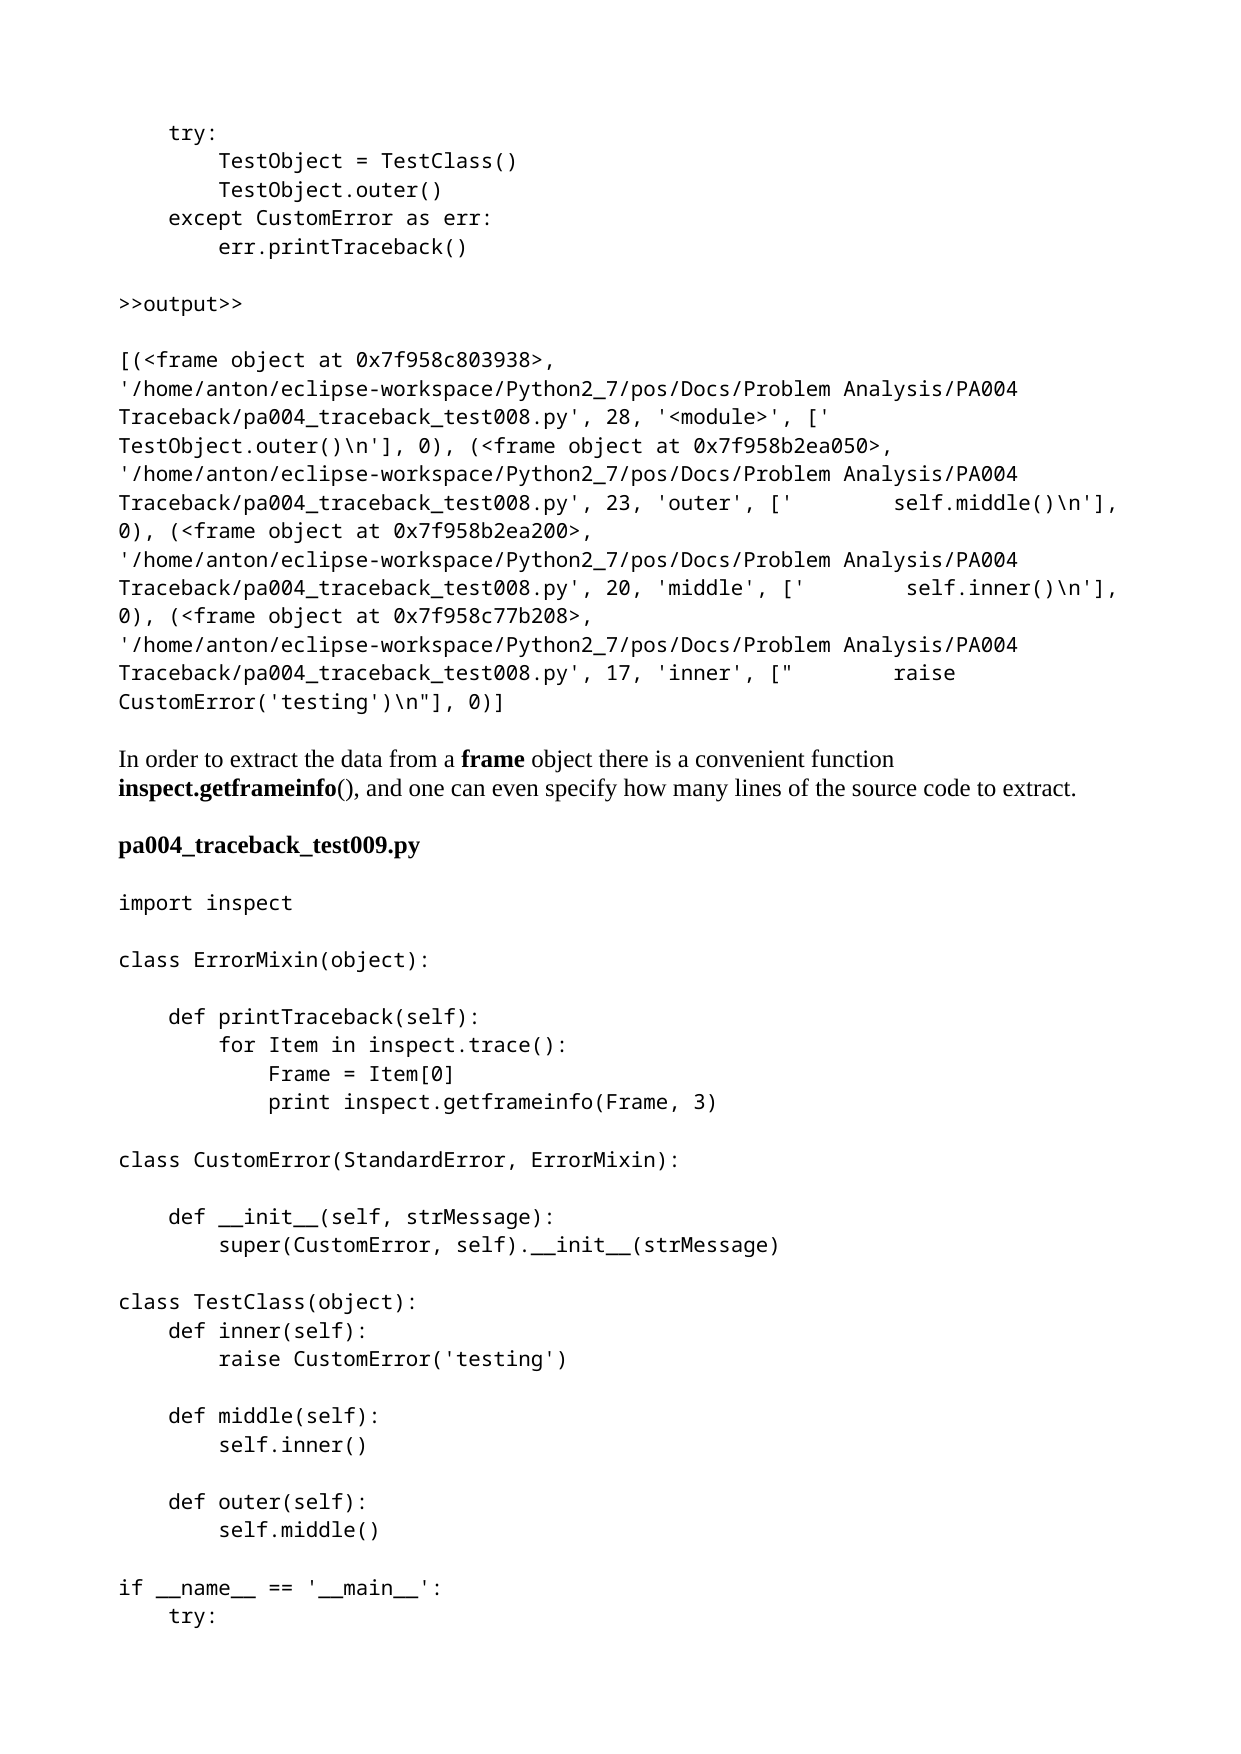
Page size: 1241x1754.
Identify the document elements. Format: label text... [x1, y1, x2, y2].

text except CustomError as err: [118, 203, 1122, 232]
text pa004_traceback_test009.py [118, 830, 1122, 859]
text Frame = Item[0] [118, 1059, 1122, 1087]
text def inner(self): [118, 1316, 1122, 1344]
text err.printTraceback() [118, 232, 1122, 260]
text raise CustomError('testing') [118, 1344, 1122, 1373]
text In order to extract the data from a frame object there is a convenient function inspect.getframeinfo(), and one can even specify how many lines of the source code to extract. [118, 744, 1122, 802]
text def outer(self): [118, 1487, 1122, 1516]
text def __init__(self, strMessage): [118, 1202, 1122, 1230]
text print inspect.getframeinfo(Frame, 3) [118, 1087, 1122, 1116]
text import inspect [118, 888, 1122, 916]
text for Item in inspect.trace(): [118, 1031, 1122, 1059]
text TestObject = TestClass() [118, 147, 1122, 175]
text def middle(self): [118, 1402, 1122, 1430]
text class TestClass(object): [118, 1287, 1122, 1316]
text if __name__ == '__main__': [118, 1573, 1122, 1601]
text class CustomError(StandardError, ErrorMixin): [118, 1145, 1122, 1173]
text self.middle() [118, 1516, 1122, 1544]
text TestObject.outer() [118, 175, 1122, 203]
text def printTraceback(self): [118, 1002, 1122, 1031]
text self.inner() [118, 1430, 1122, 1458]
text [(<frame object at 0x7f958c803938>, '/home/anton/eclipse-workspace/Python2_7/pos/Docs/Problem Analysis/PA004 Traceback/pa004_traceback_test008.py', 28, '<module>', [' TestObject.outer()\n'], 0), (<frame object at 0x7f958b2ea050>, '/home/anton/eclipse-workspace/Python2_7/pos/Docs/Problem Analysis/PA004 Traceback/pa004_traceback_test008.py', 23, 'outer', [' self.middle()\n'], 0), (<frame object at 0x7f958b2ea200>, '/home/anton/eclipse-workspace/Python2_7/pos/Docs/Problem Analysis/PA004 Traceback/pa004_traceback_test008.py', 20, 'middle', [' self.inner()\n'], 0), (<frame object at 0x7f958c77b208>, '/home/anton/eclipse-workspace/Python2_7/pos/Docs/Problem Analysis/PA004 Traceback/pa004_traceback_test008.py', 17, 'inner', [" raise CustomError('testing')\n"], 0)] [118, 346, 1122, 715]
text >>output>> [118, 289, 1122, 317]
text class ErrorMixin(object): [118, 945, 1122, 973]
text super(CustomError, self).__init__(strMessage) [118, 1230, 1122, 1259]
text try: [118, 1601, 1122, 1630]
text try: [118, 118, 1122, 147]
